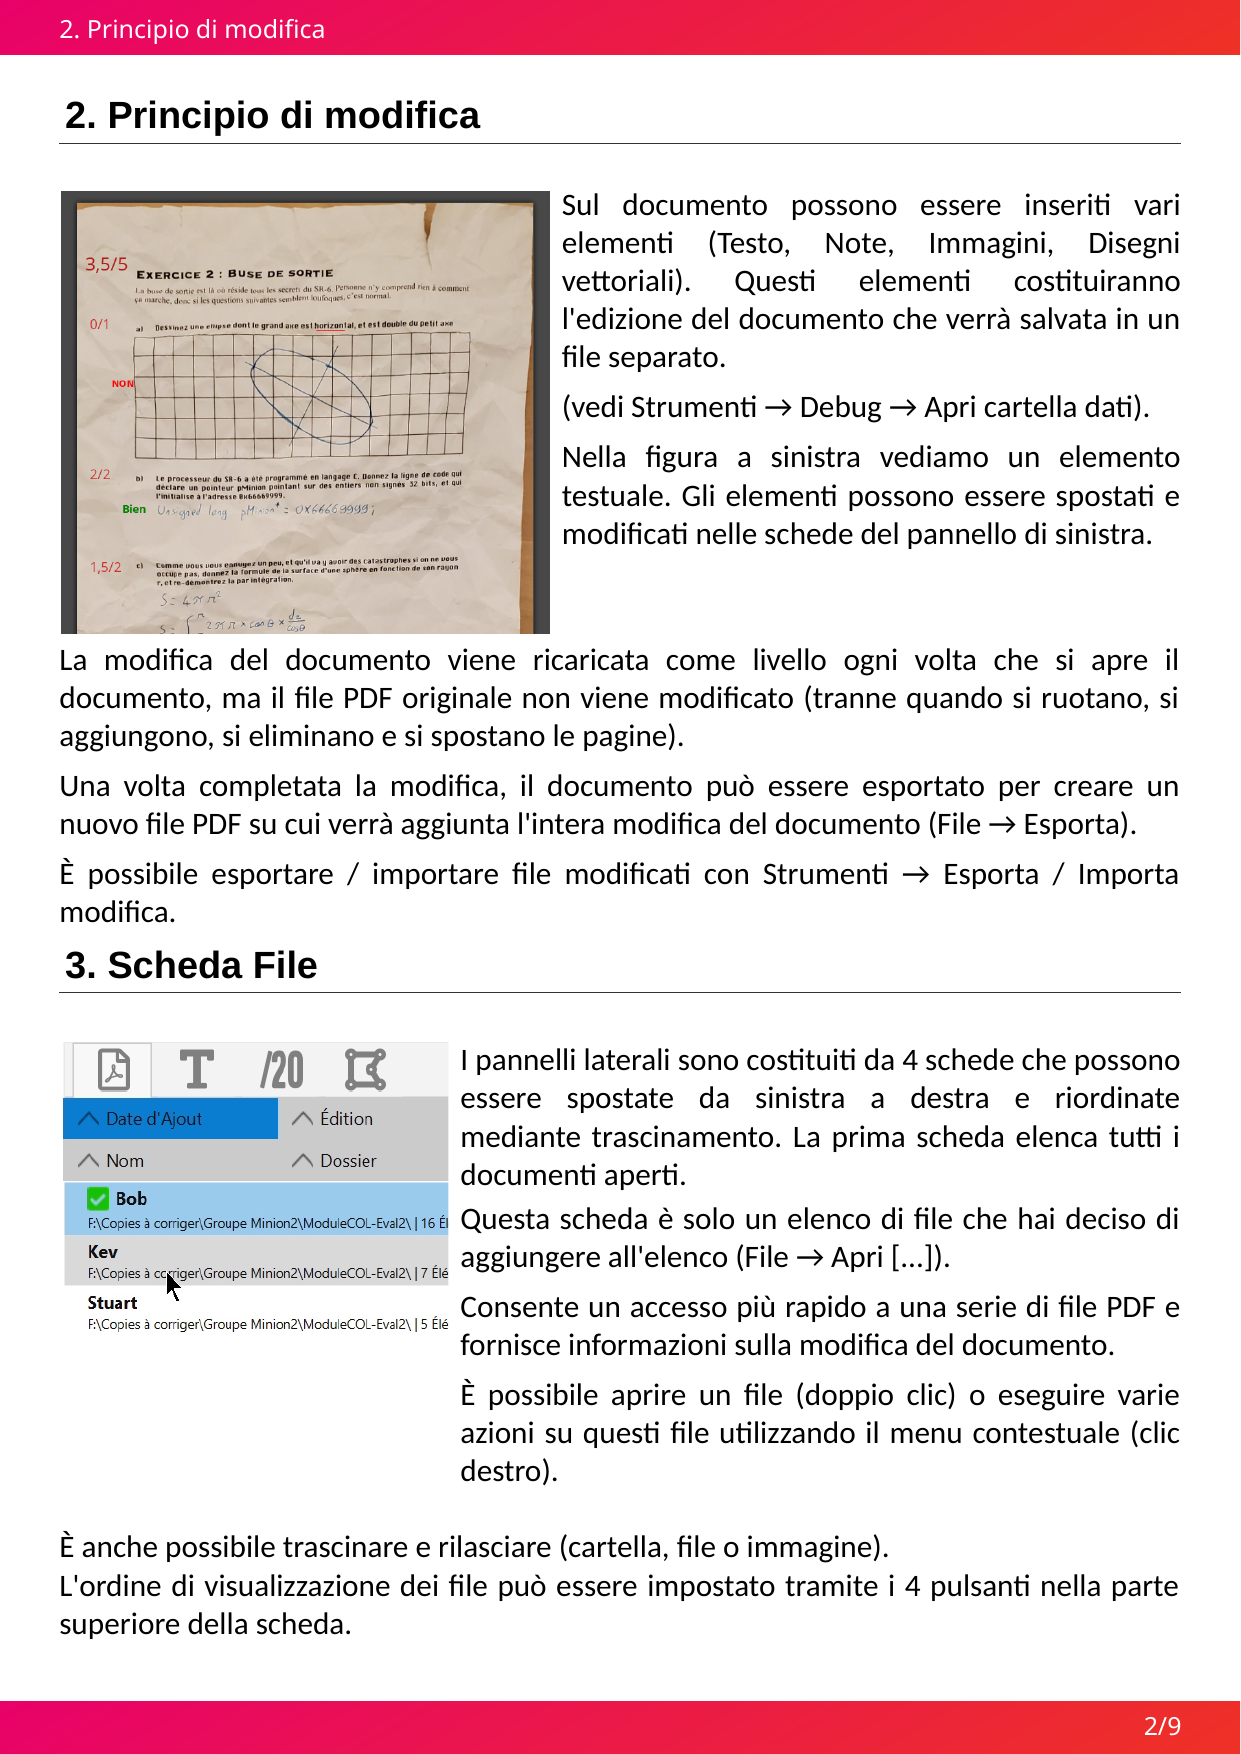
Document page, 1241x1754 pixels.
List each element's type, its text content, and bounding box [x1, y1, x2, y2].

text È possibile aprire un file (doppio clic) o eseguire varie azioni su questi file utilizzando il menu contestuale (clic destro). [71, 1375, 1181, 1489]
text Una volta completata la modifica, il documento può essere esportato per creare un nuovo file PDF su cui verrà aggiunta l'intera modifica del documento (File → Esporta). [59, 766, 1181, 843]
text È anche possibile trascinare e rilasciare (cartella, file o immagine). [59, 1528, 1181, 1566]
text Sul documento possono essere inseriti vari elementi (Testo, Note, Immagini, Disegni vettoriali). Questi elementi costituiranno l'edizione del documento che verrà salvata in un file separato. [71, 185, 1181, 376]
text È possibile esportare / importare file modificati con Strumenti → Esporta / Importa modifica. [59, 854, 1181, 931]
text Nella figura a sinistra vediamo un elemento testuale. Gli elementi possono essere spostati e modificati nelle schede del pannello di sinistra. [550, 438, 1181, 552]
subtitle Principio di modifica [59, 87, 1181, 143]
subtitle Scheda File [59, 937, 1181, 992]
text Questa scheda è solo un elenco di file che hai deciso di aggiungere all'elenco (File → Apri [...]). [71, 1199, 1181, 1275]
text La modifica del documento viene ricaricata come livello ogni volta che si apre il documento, ma il file PDF originale non viene modificato (tranne quando si ruotano, si aggiungono, si eliminano e si spostano le pagine). [59, 640, 1181, 754]
text Consente un accesso più rapido a una serie di file PDF e fornisce informazioni sulla modifica del documento. [71, 1287, 1181, 1363]
text (vedi Strumenti → Debug → Apri cartella dati). [550, 388, 1181, 426]
picture [61, 191, 550, 634]
text L'ordine di visualizzazione dei file può essere impostato tramite i 4 pulsanti nella parte superiore della scheda. [59, 1566, 1181, 1642]
text I pannelli laterali sono costituiti da 4 schede che possono essere spostate da sinistra a destra e riordinate mediante trascinamento. La prima scheda elenca tutti i documenti aperti. [71, 1040, 1181, 1193]
